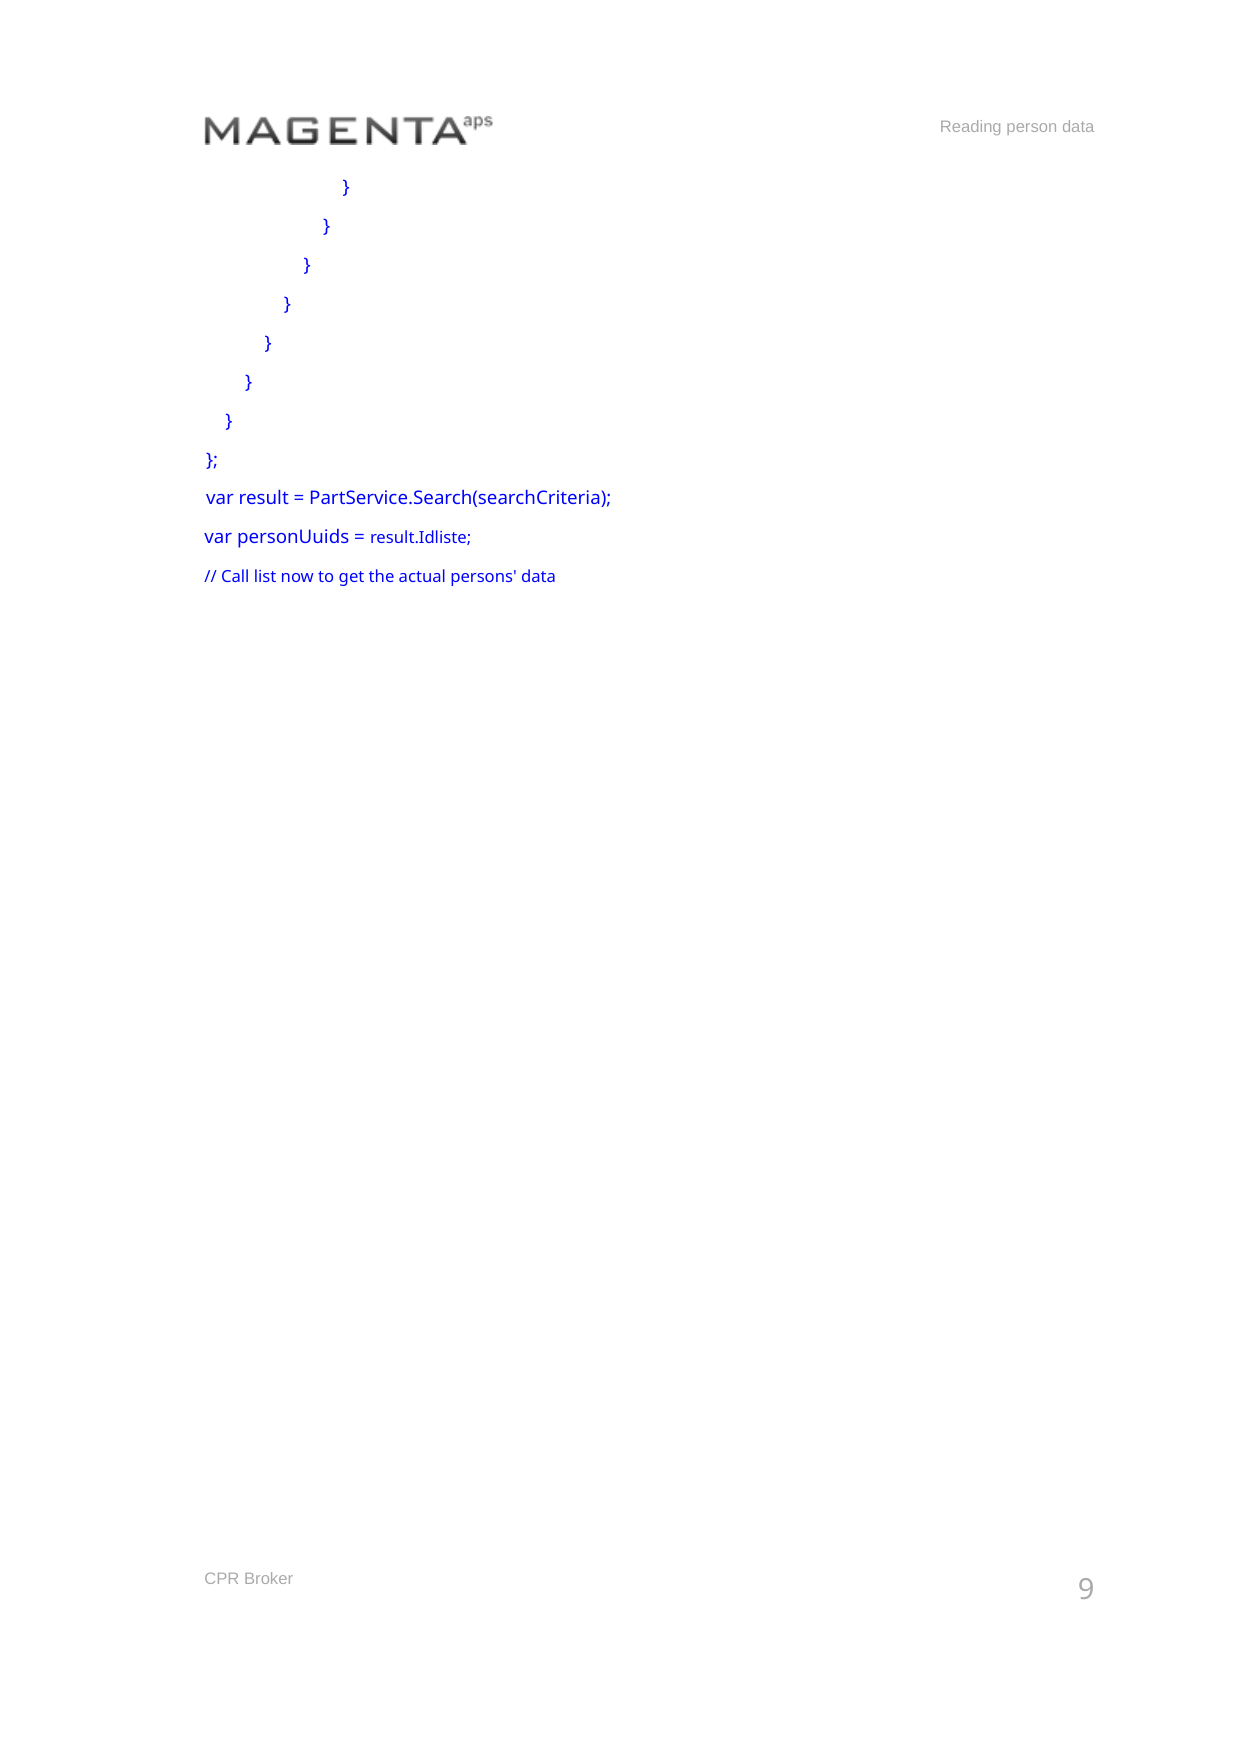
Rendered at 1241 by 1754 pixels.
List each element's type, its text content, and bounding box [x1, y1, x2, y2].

text var result = PartService.Search(searchCriteria); [206, 490, 1094, 508]
text } [206, 374, 1094, 392]
text } [206, 179, 1094, 198]
text } [206, 335, 1094, 353]
picture [204, 116, 494, 145]
text var personUuids = result.Idliste; [204, 529, 1094, 547]
text }; [206, 452, 1094, 469]
text } [206, 296, 1094, 314]
text } [206, 413, 1094, 431]
text // Call list now to get the actual persons' data [204, 568, 1094, 586]
text } [206, 218, 1094, 236]
text } [206, 257, 1094, 275]
